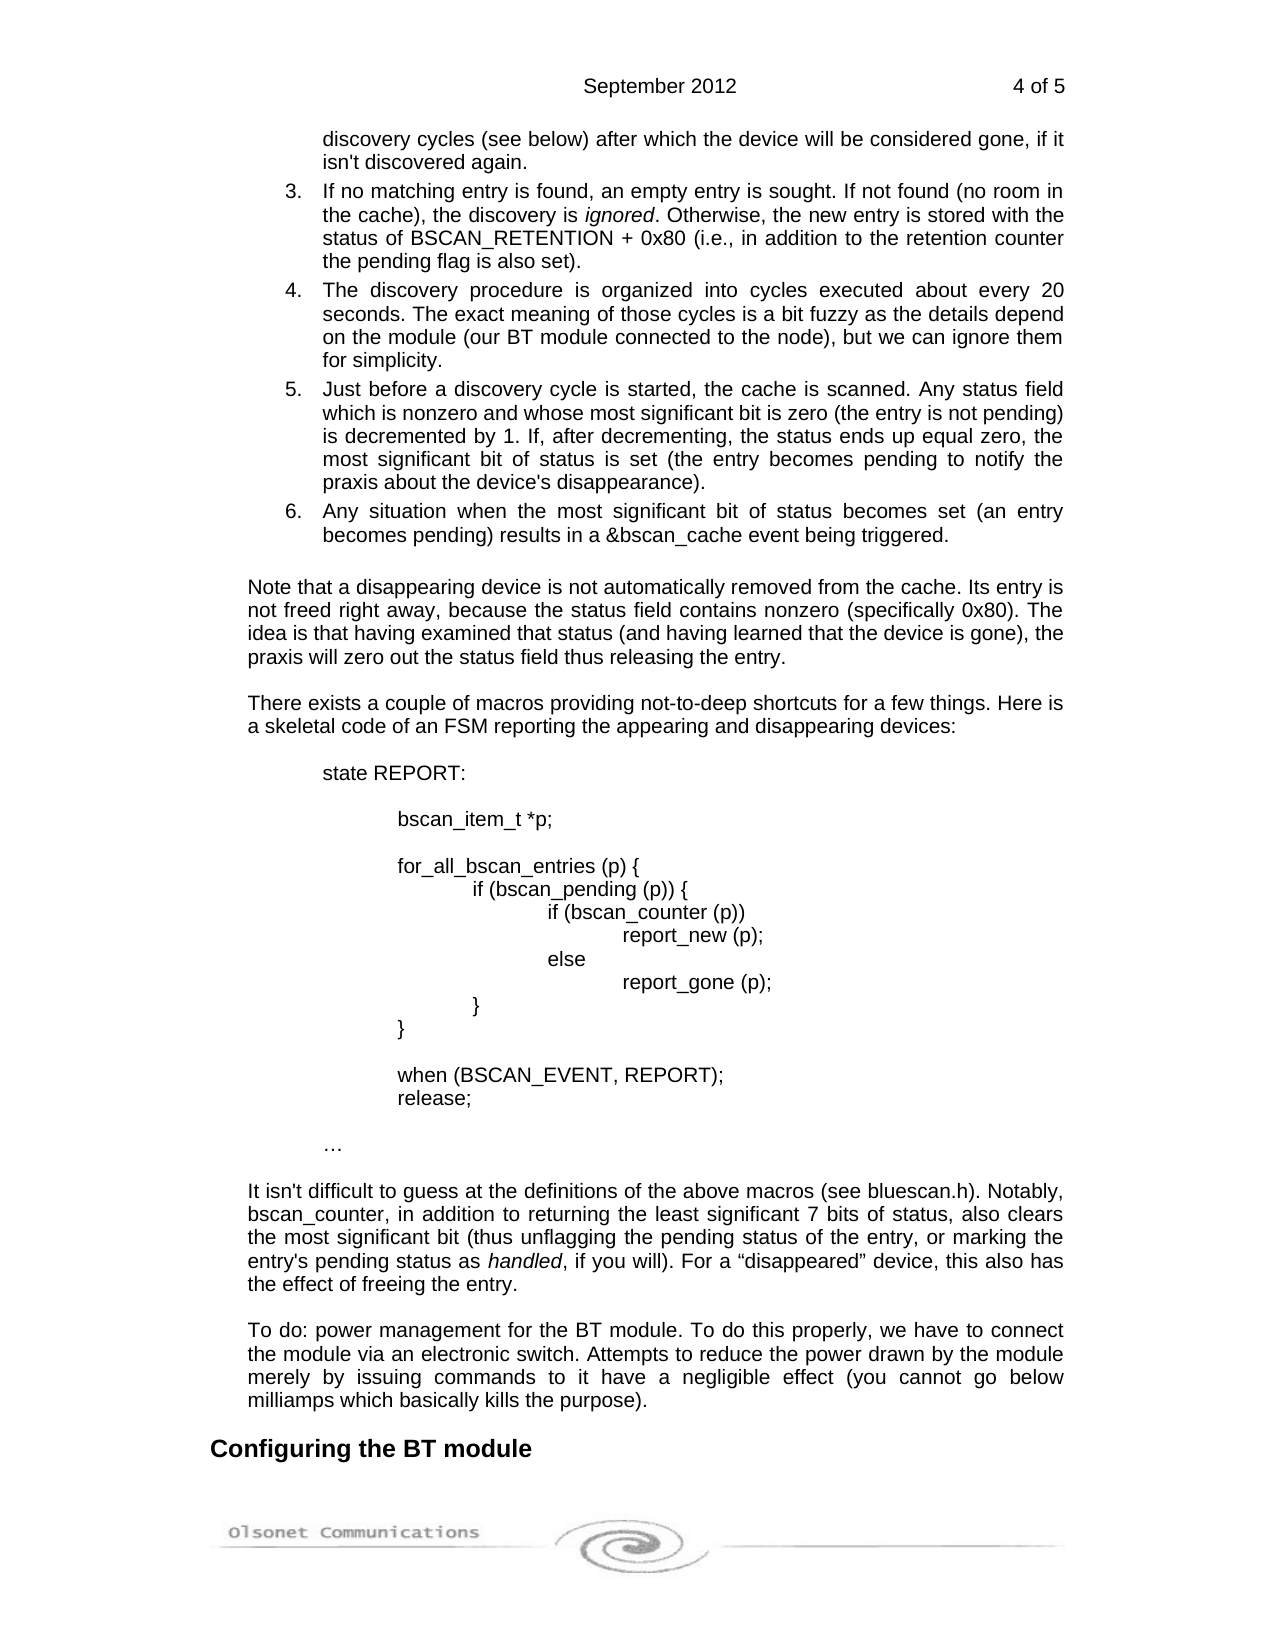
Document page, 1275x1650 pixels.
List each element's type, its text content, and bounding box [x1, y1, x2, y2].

text } [247, 994, 1065, 1017]
list If no matching entry is found, an empty entry is sought. If not found (no room in the cache), the discovery is ignored. Otherwise, the new entry is stored with the status of BSCAN_RETENTION + 0x80 (i.e., in addition to the retention counter the pending flag is also set). [285, 180, 1065, 273]
text bscan_item_t *p; [247, 808, 1065, 831]
subtitle Configuring the BT module [210, 1435, 1065, 1463]
text There exists a couple of macros providing not-to-deep shortcuts for a few things. Here is a skeletal code of an FSM reporting the appearing and disappearing devices: [247, 692, 1065, 738]
text if (bscan_pending (p)) { [247, 877, 1065, 901]
list The discovery procedure is organized into cycles executed about every 20 seconds. The exact meaning of those cycles is a bit fuzzy as the details depend on the module (our BT module connected to the node), but we can ignore them for simplicity. [285, 279, 1065, 372]
list Just before a discovery cycle is started, the cache is scanned. Any status field which is nonzero and whose most significant bit is zero (the entry is not pending) is decremented by 1. If, after decrementing, the status ends up equal zero, the most significant bit of status is set (the entry becomes pending to notify the praxis about the device's disappearance). [285, 378, 1065, 494]
text Note that a disappearing device is not automatically removed from the cache. Its entry is not freed right away, because the status field contains nonzero (specifically 0x80). The idea is that having examined that status (and having learned that the device is gone), the praxis will zero out the status field thus releasing the entry. [247, 576, 1065, 668]
picture [210, 1504, 1065, 1596]
list discovery cycles (see below) after which the device will be considered gone, if it isn't discovered again. [285, 128, 1065, 174]
text It isn't difficult to guess at the definitions of the above macros (see bluescan.h). Notably, bscan_counter, in addition to returning the least significant 7 bits of status, also clears the most significant bit (thus unflagging the pending status of the entry, or marking the entry's pending status as handled, if you will). For a “disappeared” device, this also has the effect of freeing the entry. [247, 1179, 1065, 1296]
text report_gone (p); [247, 970, 1065, 994]
text … [247, 1133, 1065, 1156]
text } [247, 1017, 1065, 1040]
text report_new (p); [247, 924, 1065, 947]
list Any situation when the most significant bit of status becomes set (an entry becomes pending) results in a &bscan_cache event being triggered. [285, 500, 1065, 546]
text else [247, 947, 1065, 970]
text when (BSCAN_EVENT, REPORT); [247, 1063, 1065, 1087]
text To do: power management for the BT module. To do this properly, we have to connect the module via an electronic switch. Attempts to reduce the power drawn by the module merely by issuing commands to it have a negligible effect (you cannot go below milliamps which basically kills the purpose). [247, 1319, 1065, 1412]
text for_all_bscan_entries (p) { [247, 854, 1065, 877]
text if (bscan_counter (p)) [247, 901, 1065, 924]
text release; [247, 1087, 1065, 1110]
text state REPORT: [247, 761, 1065, 784]
